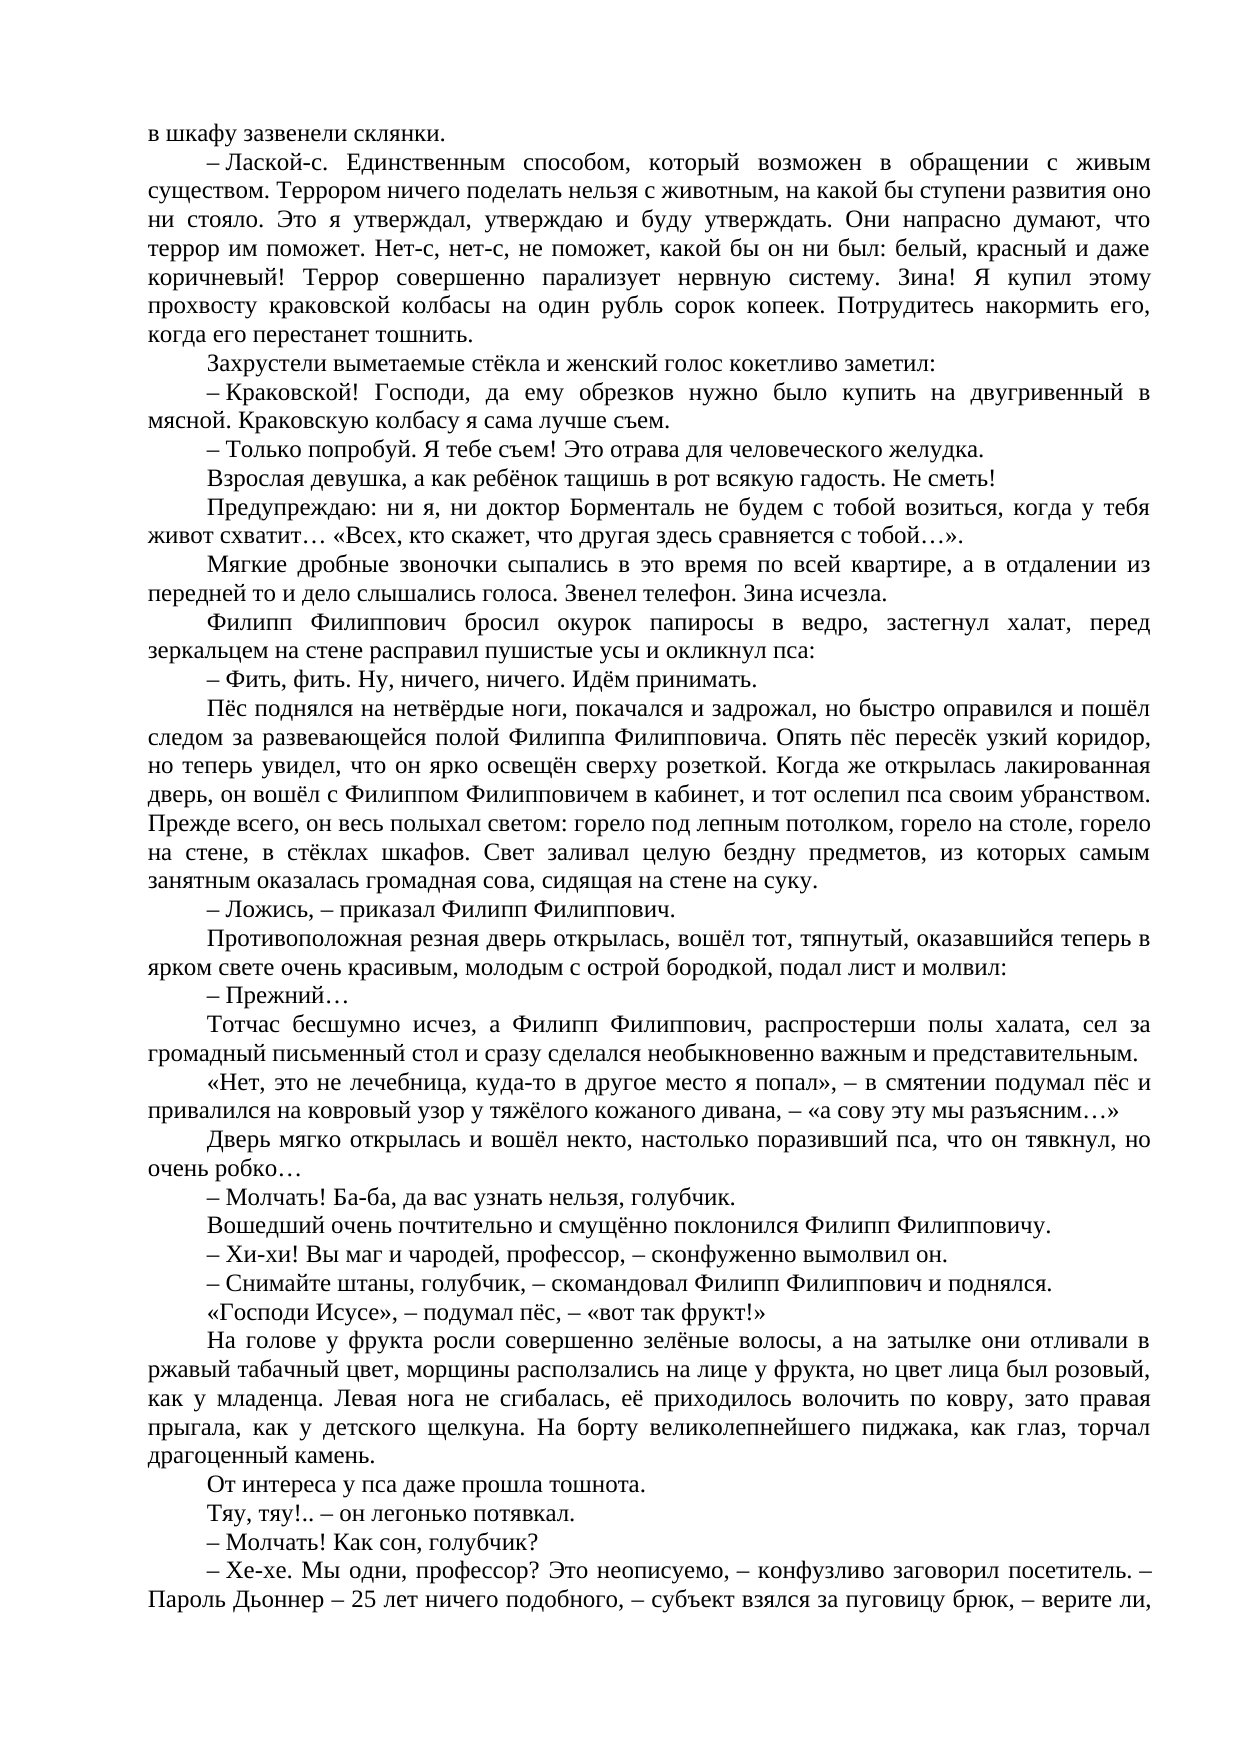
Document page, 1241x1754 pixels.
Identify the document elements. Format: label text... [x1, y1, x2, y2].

text Вошедший очень почтительно и смущённо поклонился Филипп Филипповичу. [148, 1211, 1152, 1239]
text Захрустели выметаемые стёкла и женский голос кокетливо заметил: [148, 348, 1152, 377]
text Взрослая девушка, а как ребёнок тащишь в рот всякую гадость. Не сметь! [148, 463, 1152, 492]
text – Хи-хи! Вы маг и чародей, профессор, – сконфуженно вымолвил он. [148, 1239, 1152, 1268]
text – Ложись, – приказал Филипп Филиппович. [148, 894, 1152, 923]
text Филипп Филиппович бросил окурок папиросы в ведро, застегнул халат, перед зеркальцем на стене расправил пушистые усы и окликнул пса: [148, 607, 1152, 664]
text – Фить, фить. Ну, ничего, ничего. Идём принимать. [148, 664, 1152, 693]
text – Краковской! Господи, да ему обрезков нужно было купить на двугривенный в мясной. Краковскую колбасу я сама лучше съем. [148, 377, 1152, 434]
text От интереса у пса даже прошла тошнота. [148, 1469, 1152, 1498]
text Предупреждаю: ни я, ни доктор Борменталь не будем с тобой возиться, когда у тебя живот схватит… «Всех, кто скажет, что другая здесь сравняется с тобой…». [148, 492, 1152, 549]
text – Молчать! Ба-ба, да вас узнать нельзя, голубчик. [148, 1182, 1152, 1211]
text – Только попробуй. Я тебе съем! Это отрава для человеческого желудка. [148, 434, 1152, 463]
text «Нет, это не лечебница, куда-то в другое место я попал», – в смятении подумал пёс и привалился на ковровый узор у тяжёлого кожаного дивана, – «а сову эту мы разъясним…» [148, 1067, 1152, 1124]
text – Лаской-с. Единственным способом, который возможен в обращении с живым существом. Террором ничего поделать нельзя с животным, на какой бы ступени развития оно ни стояло. Это я утверждал, утверждаю и буду утверждать. Они напрасно думают, что террор им поможет. Нет-с, нет-с, не поможет, какой бы он ни был: белый, красный и даже коричневый! Террор совершенно парализует нервную систему. Зина! Я купил этому прохвосту краковской колбасы на один рубль сорок копеек. Потрудитесь накормить его, когда его перестанет тошнить. [148, 147, 1152, 348]
text Мягкие дробные звоночки сыпались в это время по всей квартире, а в отдалении из передней то и дело слышались голоса. Звенел телефон. Зина исчезла. [148, 549, 1152, 607]
text «Господи Исусе», – подумал пёс, – «вот так фрукт!» [148, 1297, 1152, 1326]
text Дверь мягко открылась и вошёл некто, настолько поразивший пса, что он тявкнул, но очень робко… [148, 1124, 1152, 1182]
text На голове у фрукта росли совершенно зелёные волосы, а на затылке они отливали в ржавый табачный цвет, морщины расползались на лице у фрукта, но цвет лица был розовый, как у младенца. Левая нога не сгибалась, её приходилось волочить по ковру, зато правая прыгала, как у детского щелкуна. На борту великолепнейшего пиджака, как глаз, торчал драгоценный камень. [148, 1326, 1152, 1469]
text Тяу, тяу!.. – он легонько потявкал. [148, 1498, 1152, 1527]
text – Снимайте штаны, голубчик, – скомандовал Филипп Филиппович и поднялся. [148, 1268, 1152, 1297]
text Пёс поднялся на нетвёрдые ноги, покачался и задрожал, но быстро оправился и пошёл следом за развевающейся полой Филиппа Филипповича. Опять пёс пересёк узкий коридор, но теперь увидел, что он ярко освещён сверху розеткой. Когда же открылась лакированная дверь, он вошёл с Филиппом Филипповичем в кабинет, и тот ослепил пса своим убранством. Прежде всего, он весь полыхал светом: горело под лепным потолком, горело на столе, горело на стене, в стёклах шкафов. Свет заливал целую бездну предметов, из которых самым занятным оказалась громадная сова, сидящая на стене на суку. [148, 693, 1152, 894]
text Тотчас бесшумно исчез, а Филипп Филиппович, распростерши полы халата, сел за громадный письменный стол и сразу сделался необыкновенно важным и представительным. [148, 1009, 1152, 1067]
text в шкафу зазвенели склянки. [148, 118, 1152, 147]
text Противоположная резная дверь открылась, вошёл тот, тяпнутый, оказавшийся теперь в ярком свете очень красивым, молодым с острой бородкой, подал лист и молвил: [148, 923, 1152, 981]
text – Хе-хе. Мы одни, профессор? Это неописуемо, – конфузливо заговорил посетитель. – Пароль Дьоннер – 25 лет ничего подобного, – субъект взялся за пуговицу брюк, – верите ли, [148, 1556, 1152, 1613]
text – Прежний… [148, 981, 1152, 1009]
text – Молчать! Как сон, голубчик? [148, 1527, 1152, 1556]
